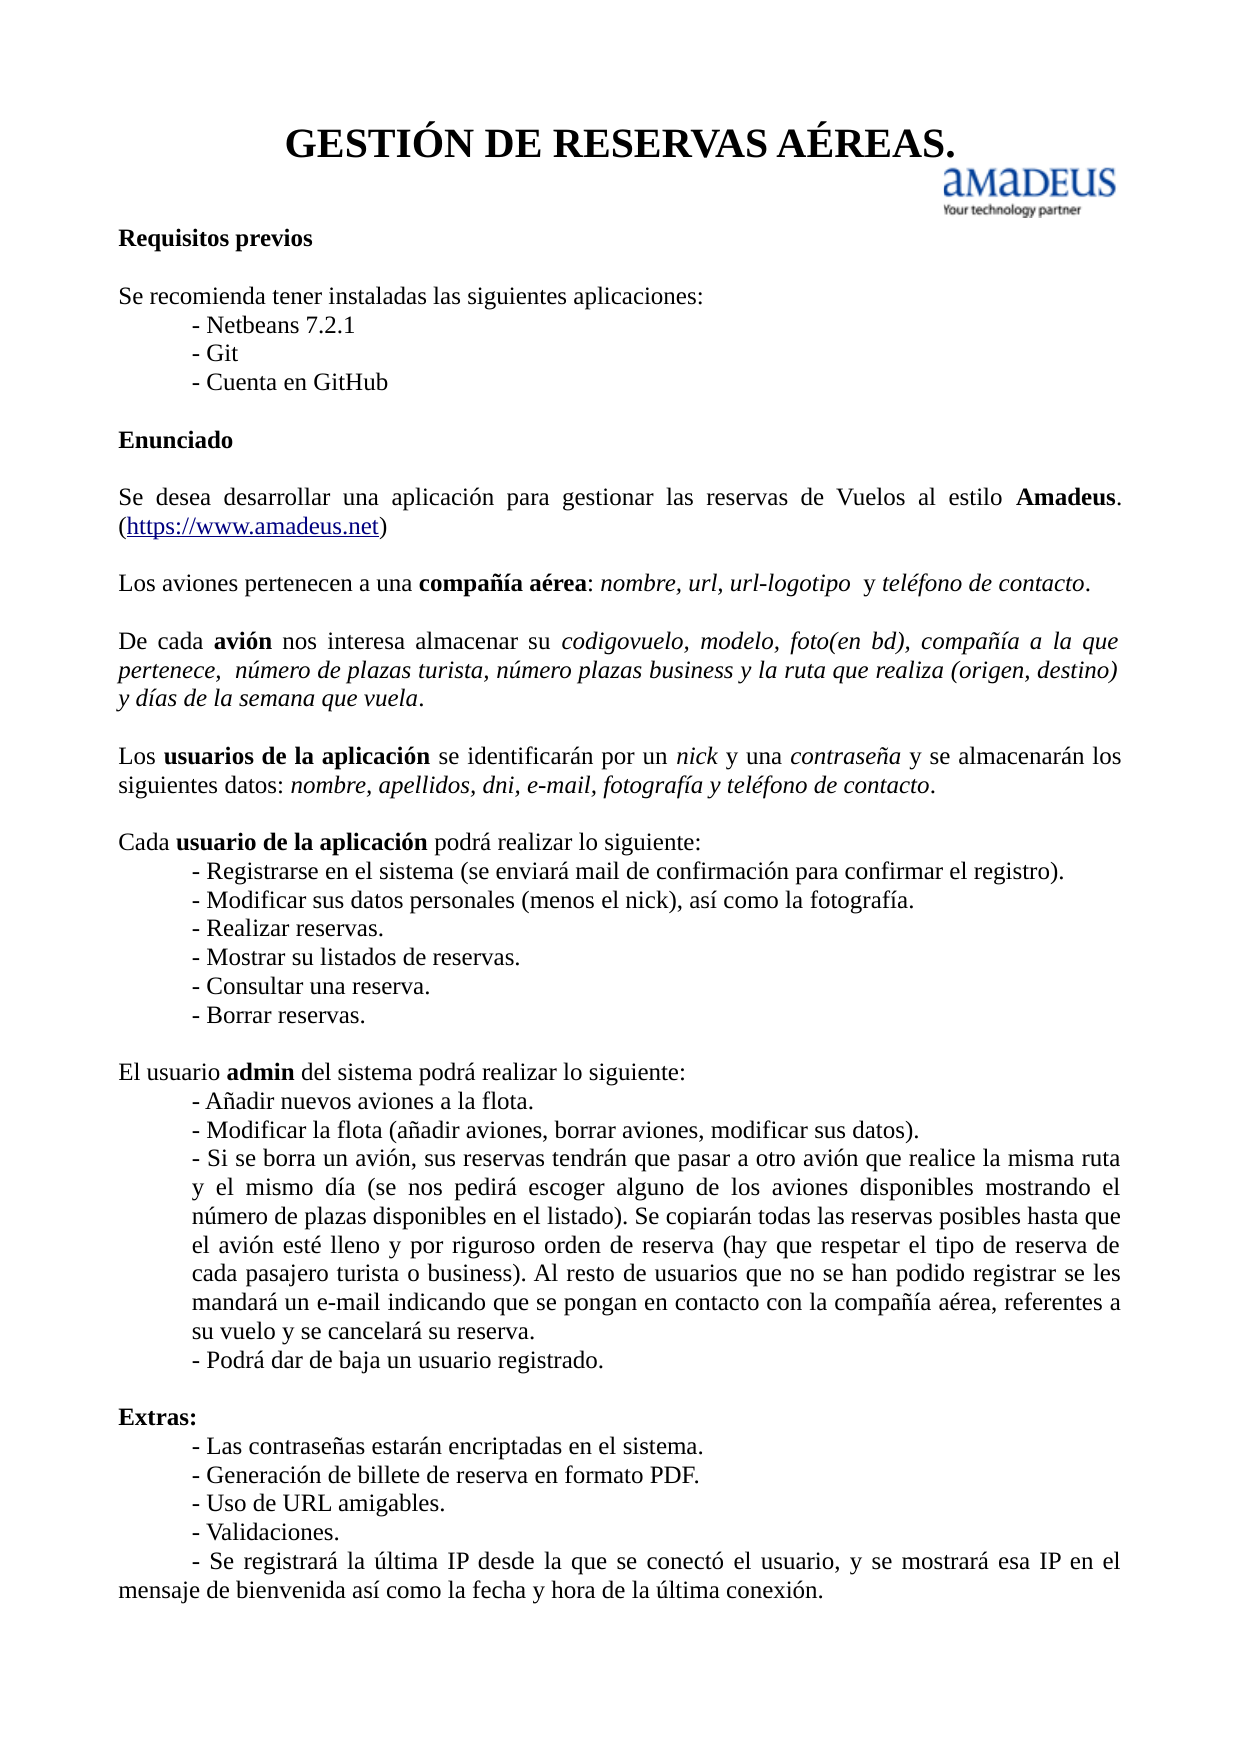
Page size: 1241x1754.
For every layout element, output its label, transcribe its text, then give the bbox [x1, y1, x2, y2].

text Los aviones pertenecen a una compañía aérea: nombre, url, url-logotipo y teléfono de contacto. [118, 568, 1122, 597]
text Cada usuario de la aplicación podrá realizar lo siguiente: [118, 827, 1122, 856]
text - Podrá dar de baja un usuario registrado. [118, 1345, 1122, 1373]
text - Netbeans 7.2.1 [192, 310, 1122, 338]
text El usuario admin del sistema podrá realizar lo siguiente: [118, 1057, 1122, 1086]
text - Consultar una reserva. [118, 971, 1122, 1000]
text - Se registrará la última IP desde la que se conectó el usuario, y se mostrará esa IP en el mensaje de bienvenida así como la fecha y hora de la última conexión. [118, 1546, 1122, 1603]
text GESTIÓN DE RESERVAS AÉREAS. [118, 118, 1122, 166]
text Se desea desarrollar una aplicación para gestionar las reservas de Vuelos al estilo Amadeus. (https://www.amadeus.net) [118, 482, 1122, 540]
text - Generación de billete de reserva en formato PDF. [118, 1460, 1122, 1488]
text Se recomienda tener instaladas las siguientes aplicaciones: [118, 281, 1122, 310]
text - Modificar sus datos personales (menos el nick), así como la fotografía. [118, 885, 1122, 913]
text De cada avión nos interesa almacenar su codigovuelo, modelo, foto(en bd), compañía a la que pertenece, número de plazas turista, número plazas business y la ruta que realiza (origen, destino) y días de la semana que vuela. [118, 626, 1122, 712]
text - Uso de URL amigables. [118, 1488, 1122, 1517]
text - Las contraseñas estarán encriptadas en el sistema. [118, 1431, 1122, 1460]
text Los usuarios de la aplicación se identificarán por un nick y una contraseña y se almacenarán los siguientes datos: nombre, apellidos, dni, e-mail, fotografía y teléfono de contacto. [118, 741, 1122, 798]
text - Cuenta en GitHub [192, 367, 1122, 396]
text - Validaciones. [118, 1517, 1122, 1546]
text Extras: [118, 1402, 1122, 1431]
picture [943, 166, 1122, 218]
text - Añadir nuevos aviones a la flota. [118, 1086, 1122, 1115]
text - Realizar reservas. [118, 913, 1122, 942]
text - Modificar la flota (añadir aviones, borrar aviones, modificar sus datos). [118, 1115, 1122, 1143]
text Requisitos previos [118, 223, 1122, 252]
text - Mostrar su listados de reservas. [118, 942, 1122, 971]
text - Si se borra un avión, sus reservas tendrán que pasar a otro avión que realice la misma ruta y el mismo día (se nos pedirá escoger alguno de los aviones disponibles mostrando el número de plazas disponibles en el listado). Se copiarán todas las reservas posibles hasta que el avión esté lleno y por riguroso orden de reserva (hay que respetar el tipo de reserva de cada pasajero turista o business). Al resto de usuarios que no se han podido registrar se les mandará un e-mail indicando que se pongan en contacto con la compañía aérea, referentes a su vuelo y se cancelará su reserva. [192, 1143, 1122, 1345]
text - Registrarse en el sistema (se enviará mail de confirmación para confirmar el registro). [118, 856, 1122, 885]
text Enunciado [118, 425, 1122, 453]
text - Git [192, 338, 1122, 367]
text - Borrar reservas. [118, 1000, 1122, 1028]
